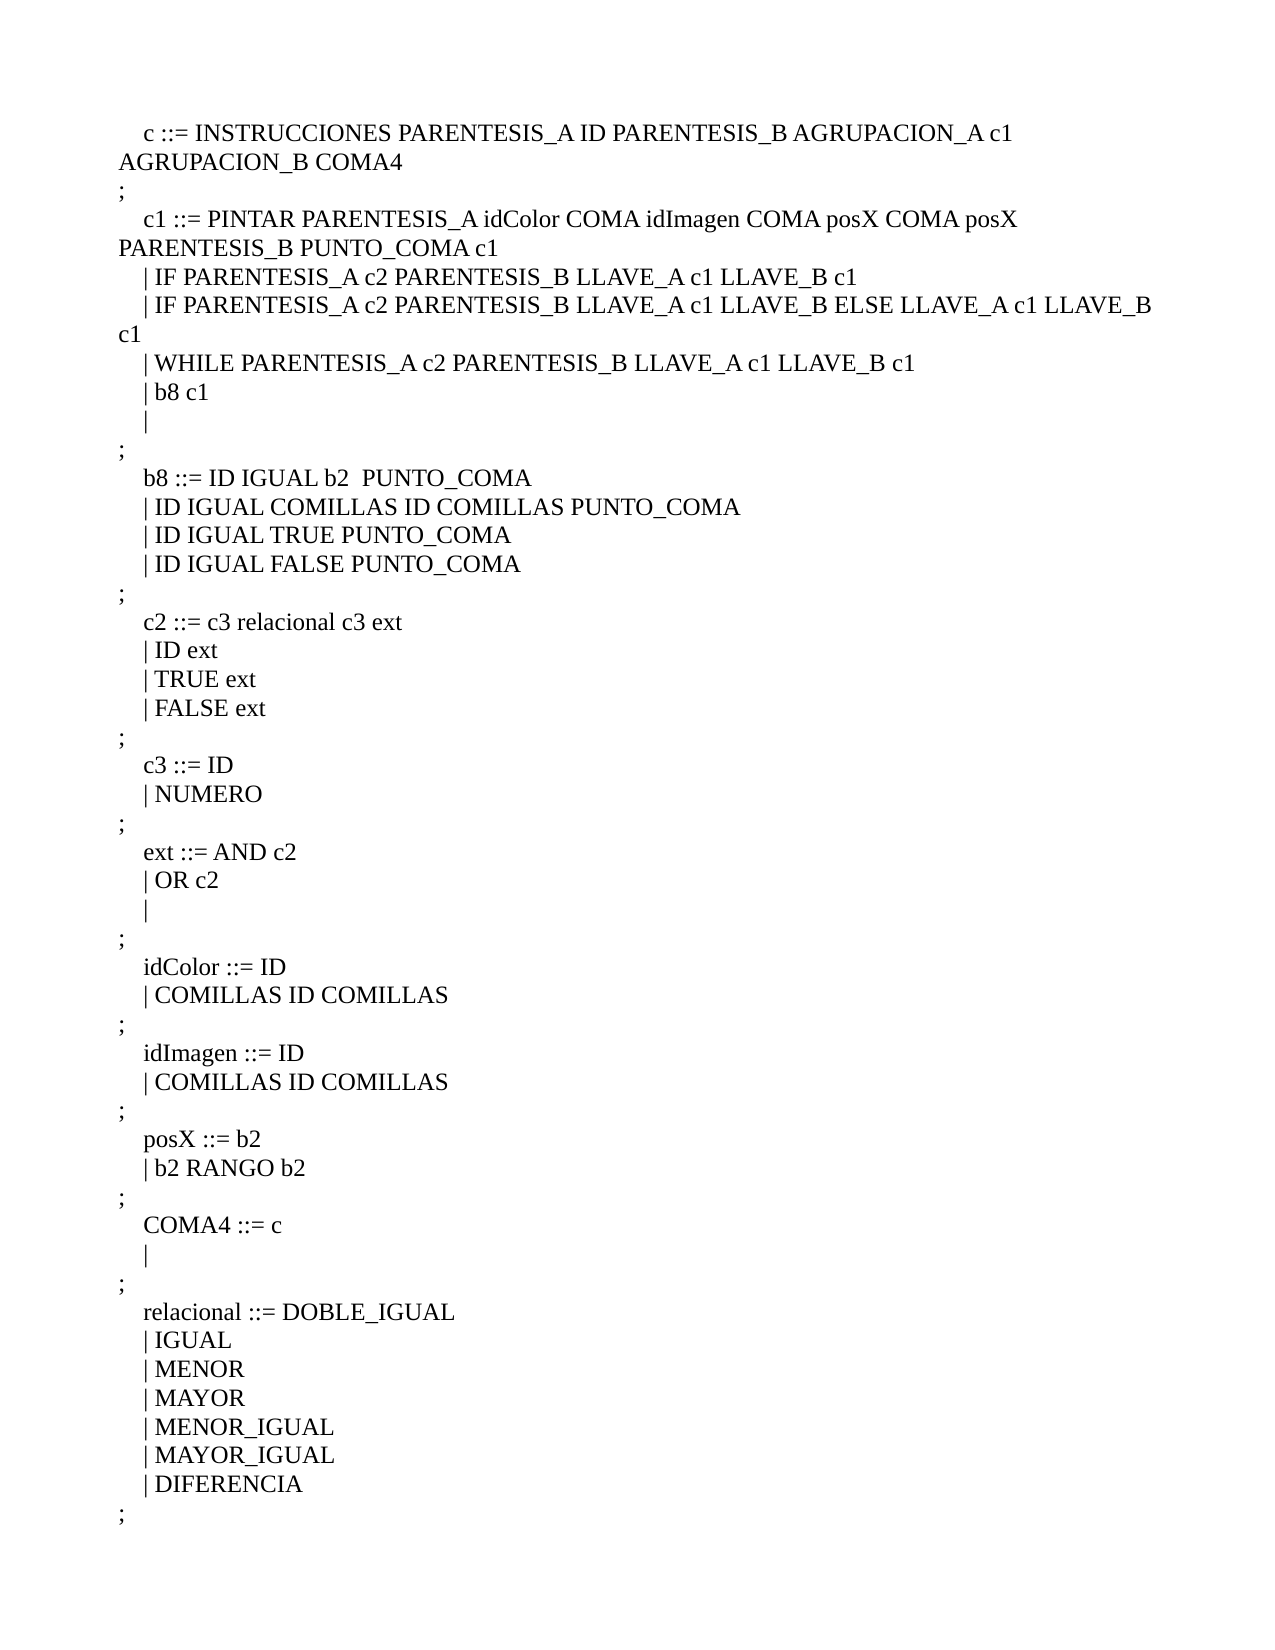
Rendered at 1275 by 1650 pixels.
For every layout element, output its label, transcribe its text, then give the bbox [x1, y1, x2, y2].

text | MAYOR_IGUAL [118, 1441, 1157, 1469]
text c1 ::= PINTAR PARENTESIS_A idColor COMA idImagen COMA posX COMA posX PARENTESIS_B PUNTO_COMA c1 [118, 204, 1157, 262]
text relacional ::= DOBLE_IGUAL [118, 1297, 1157, 1326]
text ; [118, 1268, 1157, 1297]
text posX ::= b2 [118, 1124, 1157, 1153]
text | [118, 1239, 1157, 1268]
text COMA4 ::= c [118, 1211, 1157, 1239]
text ; [118, 1096, 1157, 1124]
text | TRUE ext [118, 664, 1157, 693]
text | IF PARENTESIS_A c2 PARENTESIS_B LLAVE_A c1 LLAVE_B ELSE LLAVE_A c1 LLAVE_B c1 [118, 291, 1157, 348]
text c3 ::= ID [118, 751, 1157, 779]
text | MAYOR [118, 1383, 1157, 1412]
text ; [118, 722, 1157, 751]
text | ID ext [118, 636, 1157, 664]
text | COMILLAS ID COMILLAS [118, 981, 1157, 1009]
text | WHILE PARENTESIS_A c2 PARENTESIS_B LLAVE_A c1 LLAVE_B c1 [118, 348, 1157, 377]
text | [118, 406, 1157, 434]
text ; [118, 176, 1157, 204]
text c2 ::= c3 relacional c3 ext [118, 607, 1157, 636]
text | ID IGUAL FALSE PUNTO_COMA [118, 549, 1157, 578]
text | COMILLAS ID COMILLAS [118, 1067, 1157, 1096]
text | MENOR_IGUAL [118, 1412, 1157, 1441]
text idColor ::= ID [118, 952, 1157, 981]
text | MENOR [118, 1354, 1157, 1383]
text | FALSE ext [118, 693, 1157, 722]
text | NUMERO [118, 779, 1157, 808]
text | OR c2 [118, 866, 1157, 894]
text ; [118, 578, 1157, 607]
text | b8 c1 [118, 377, 1157, 406]
text | ID IGUAL COMILLAS ID COMILLAS PUNTO_COMA [118, 492, 1157, 521]
text | DIFERENCIA [118, 1469, 1157, 1498]
text | b2 RANGO b2 [118, 1153, 1157, 1182]
text ; [118, 1009, 1157, 1038]
text | IGUAL [118, 1326, 1157, 1354]
text ; [118, 434, 1157, 463]
text idImagen ::= ID [118, 1038, 1157, 1067]
text ext ::= AND c2 [118, 837, 1157, 866]
text b8 ::= ID IGUAL b2 PUNTO_COMA [118, 463, 1157, 492]
text ; [118, 1498, 1157, 1527]
text | ID IGUAL TRUE PUNTO_COMA [118, 521, 1157, 549]
text | IF PARENTESIS_A c2 PARENTESIS_B LLAVE_A c1 LLAVE_B c1 [118, 262, 1157, 291]
text c ::= INSTRUCCIONES PARENTESIS_A ID PARENTESIS_B AGRUPACION_A c1 AGRUPACION_B COMA4 [118, 118, 1157, 176]
text ; [118, 923, 1157, 952]
text ; [118, 1182, 1157, 1211]
text ; [118, 808, 1157, 837]
text | [118, 894, 1157, 923]
